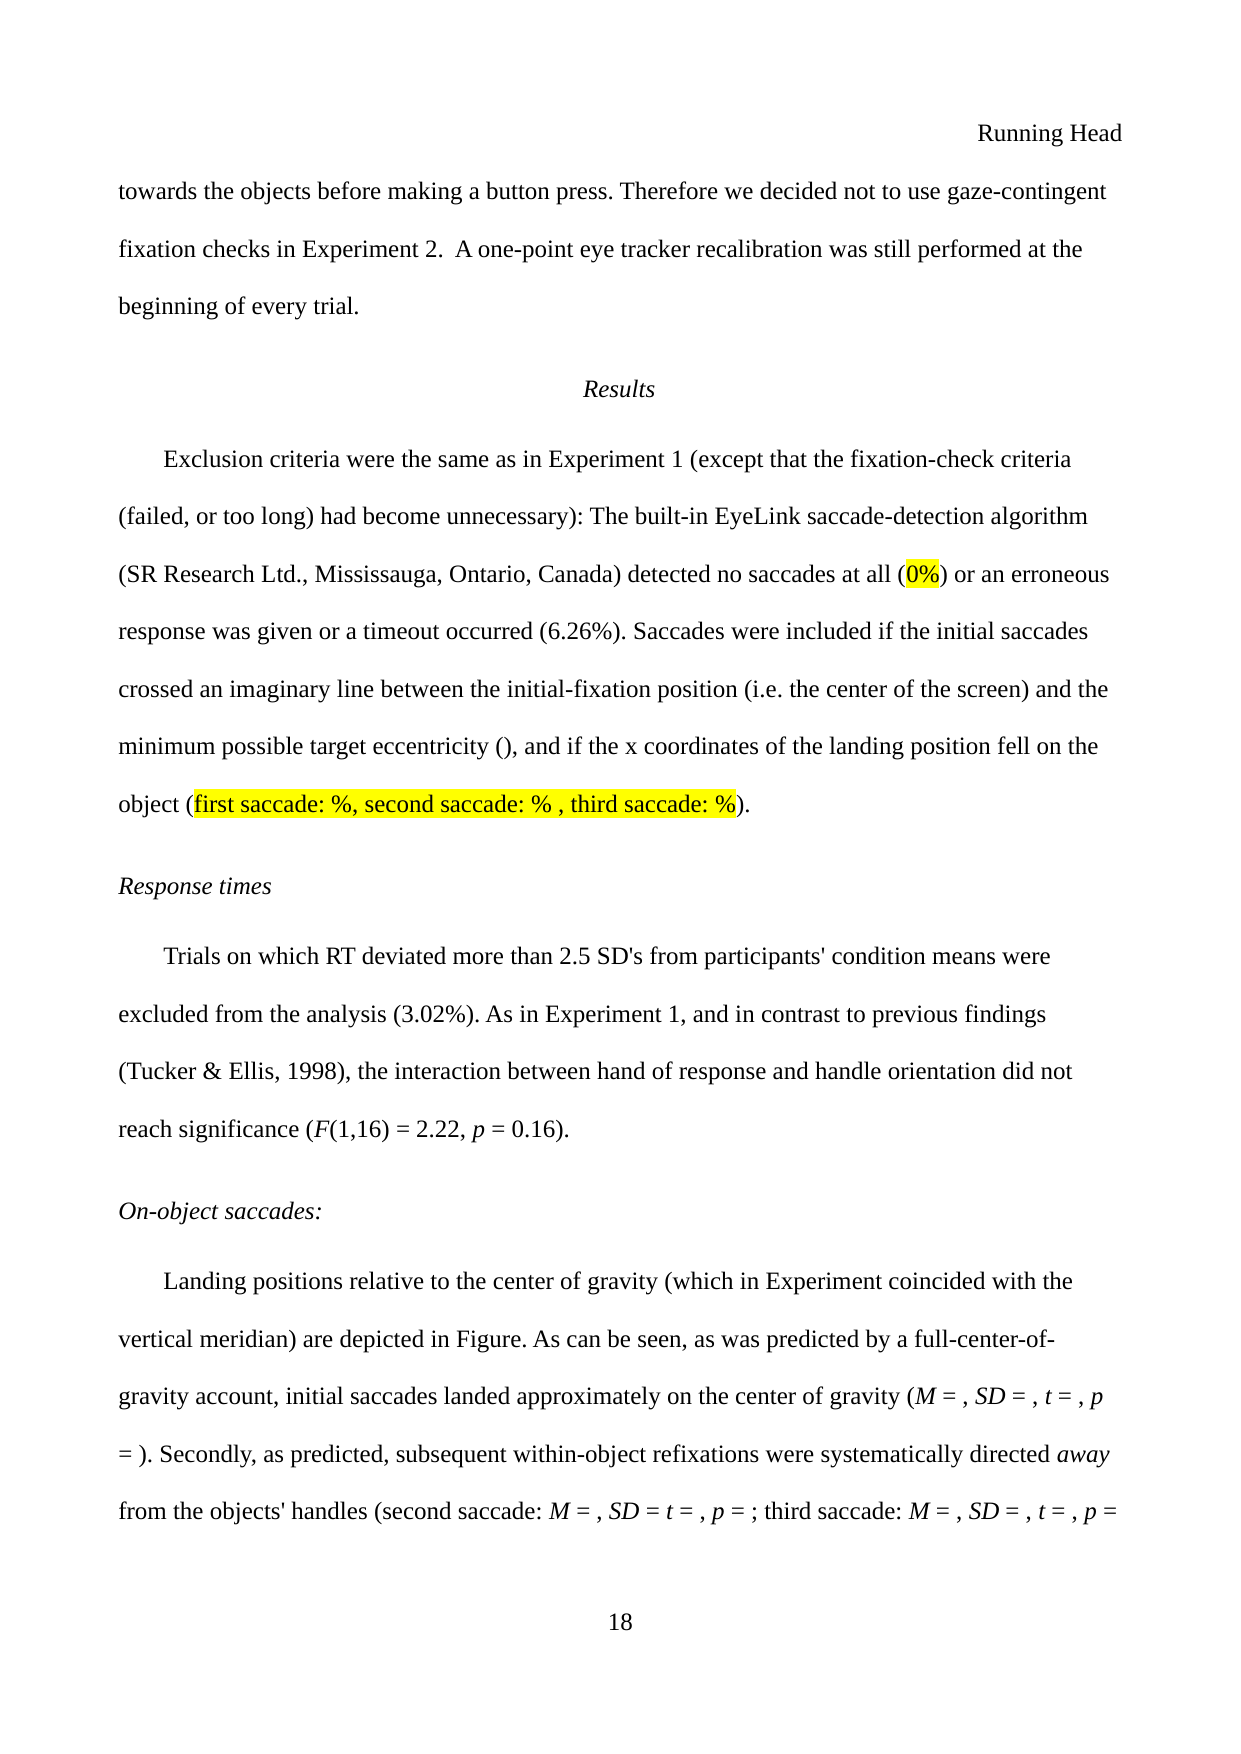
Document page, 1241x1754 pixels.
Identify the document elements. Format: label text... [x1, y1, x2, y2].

text Trials on which RT deviated more than 2.5 SD's from participants' condition means were excluded from the analysis (3.02%). As in Experiment 1, and in contrast to previous findings (Tucker & Ellis, 1998), the interaction between hand of response and handle orientation did not reach significance (F(1,16) = 2.22, p = 0.16). [118, 941, 1122, 1143]
text Exclusion criteria were the same as in Experiment 1 (except that the fixation-check criteria (failed, or too long) had become unnecessary): The built-in EyeLink saccade-detection algorithm (SR Research Ltd., Mississauga, Ontario, Canada) detected no saccades at all (0%) or an erroneous response was given or a timeout occurred (6.26%). Saccades were included if the initial saccades crossed an imaginary line between the initial-fixation position (i.e. the center of the screen) and the minimum possible target eccentricity (), and if the x coordinates of the landing position fell on the object (first saccade: %, second saccade: % , third saccade: %). [118, 444, 1122, 818]
text Landing positions relative to the center of gravity (which in Experiment coincided with the vertical meridian) are depicted in Figure. As can be seen, as was predicted by a full-center-of-gravity account, initial saccades landed approximately on the center of gravity (M = , SD = , t = , p = ). Secondly, as predicted, subsequent within-object refixations were systematically directed away from the objects' handles (second saccade: M = , SD = t = , p = ; third saccade: M = , SD = , t = , p = [118, 1266, 1122, 1525]
subtitle Response times [118, 871, 1122, 900]
subtitle On-object saccades: [118, 1196, 1122, 1225]
text towards the objects before making a button press. Therefore we decided not to use gaze-contingent fixation checks in Experiment 2. A one-point eye tracker recalibration was still performed at the beginning of every trial. [118, 176, 1122, 320]
subtitle Results [118, 374, 1122, 403]
